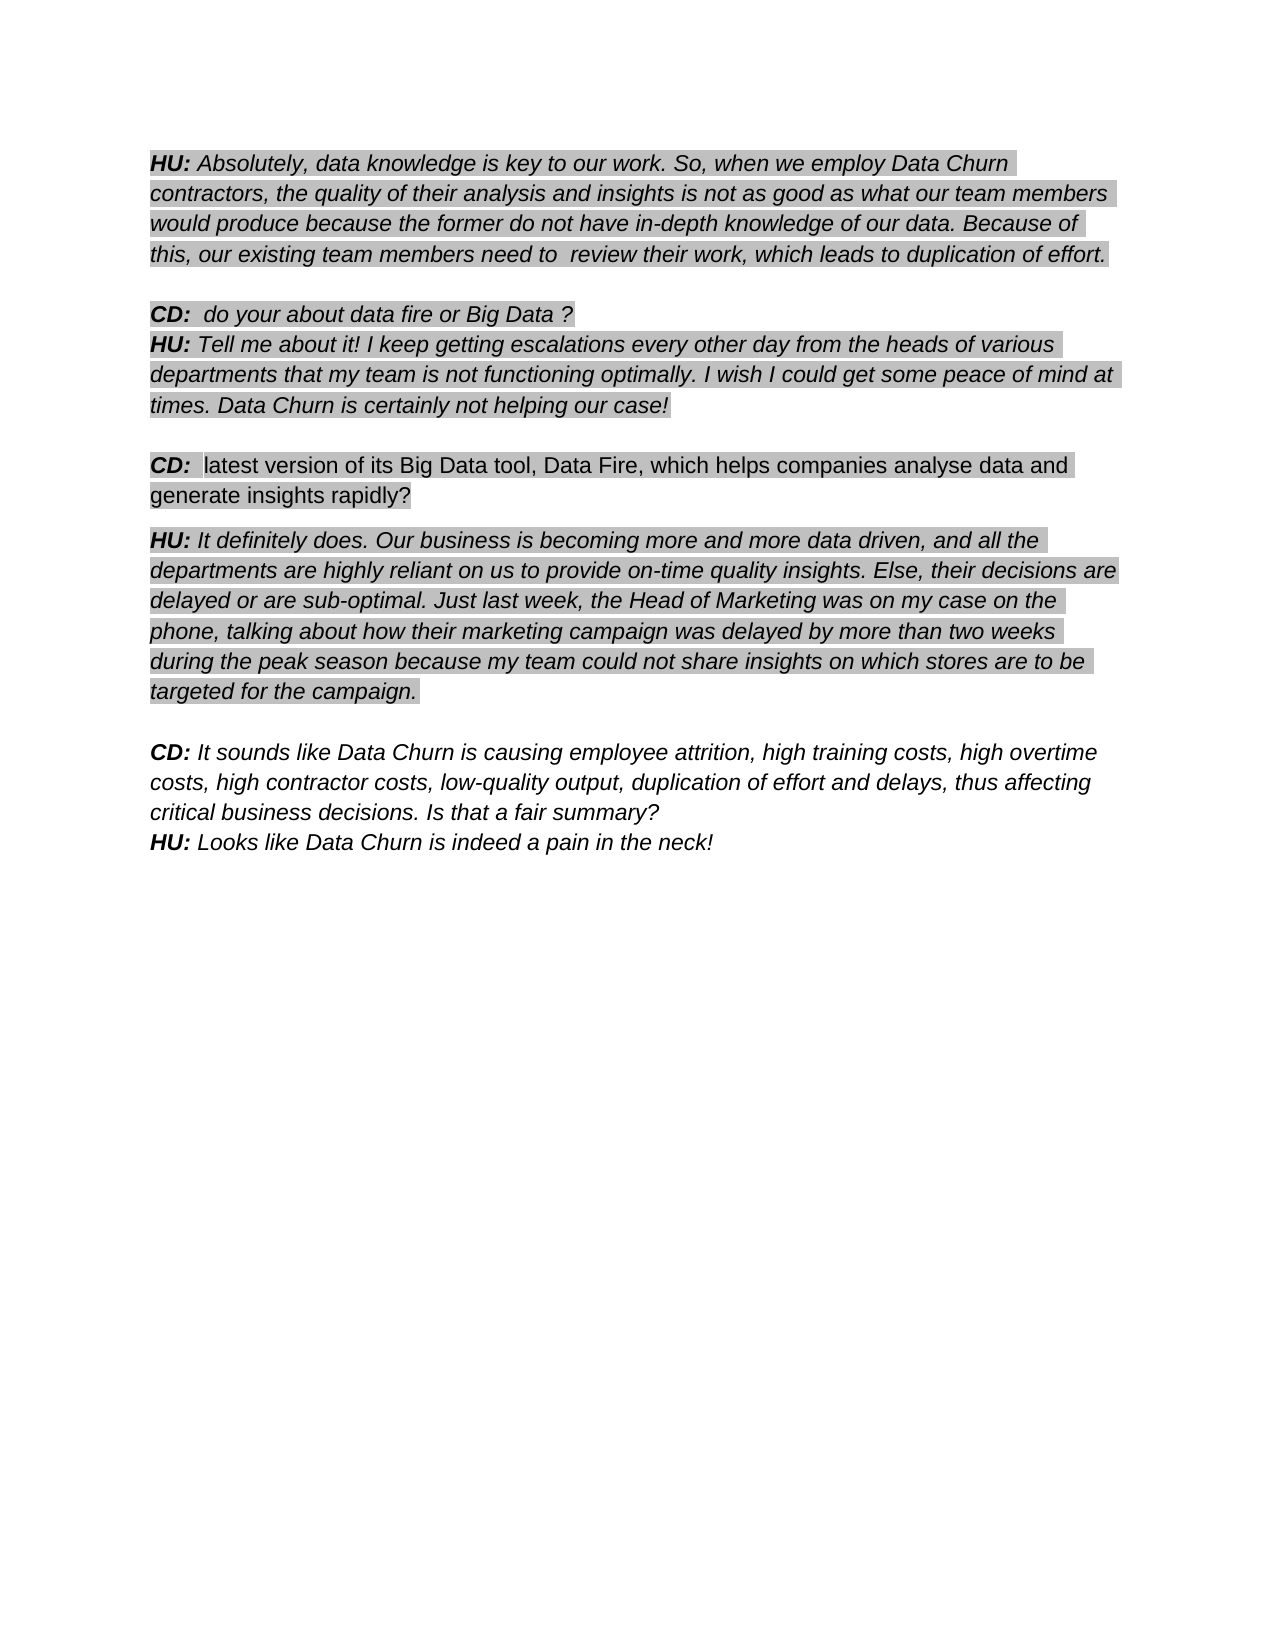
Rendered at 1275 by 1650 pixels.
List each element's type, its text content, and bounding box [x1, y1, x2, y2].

text CD: do your about data fire or Big Data ? [150, 301, 1125, 327]
text HU: It definitely does. Our business is becoming more and more data driven, and all the departments are highly reliant on us to provide on-time quality insights. Else, their decisions are delayed or are sub-optimal. Just last week, the Head of Marketing was on my case on the phone, talking about how their marketing campaign was delayed by more than two weeks during the peak season because my team could not share insights on which stores are to be targeted for the campaign. [150, 527, 1125, 704]
text HU: Absolutely, data knowledge is key to our work. So, when we employ Data Churn contractors, the quality of their analysis and insights is not as good as what our team members would produce because the former do not have in-depth knowledge of our data. Because of this, our existing team members need to review their work, which leads to duplication of effort. [150, 150, 1125, 267]
text CD: latest version of its Big Data tool, Data Fire, which helps companies analyse data and generate insights rapidly? [150, 452, 1125, 509]
text HU: Tell me about it! I keep getting escalations every other day from the heads of various departments that my team is not functioning optimally. I wish I could get some peace of mind at times. Data Churn is certainly not helping our case! [150, 331, 1125, 418]
text HU: Looks like Data Churn is indeed a pain in the neck! [150, 829, 1125, 856]
text CD: It sounds like Data Churn is causing employee attrition, high training costs, high overtime costs, high contractor costs, low-quality output, duplication of effort and delays, thus affecting critical business decisions. Is that a fair summary? [150, 738, 1125, 825]
